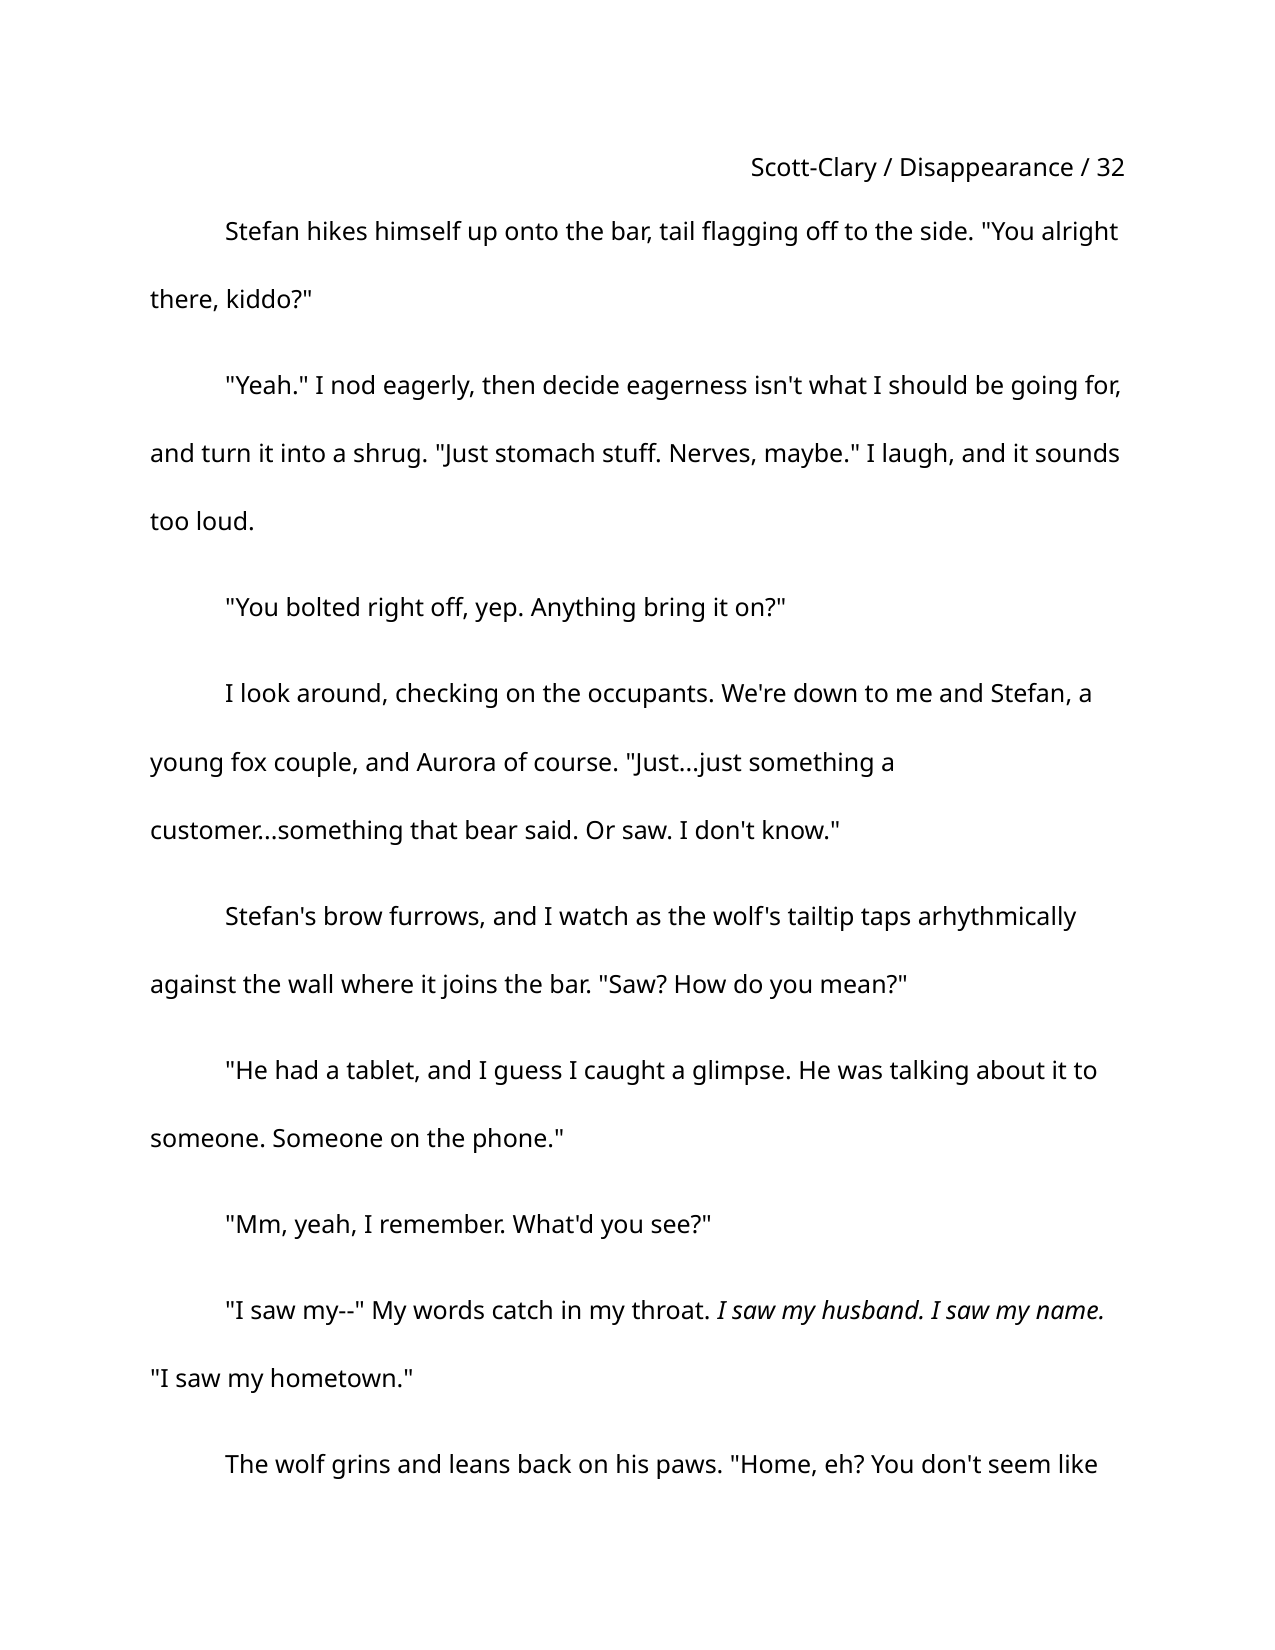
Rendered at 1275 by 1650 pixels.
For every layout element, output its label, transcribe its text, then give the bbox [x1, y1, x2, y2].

text Stefan's brow furrows, and I watch as the wolf's tailtip taps arhythmically against the wall where it joins the bar. "Saw? How do you mean?" [150, 898, 1125, 1001]
text "Yeah." I nod eagerly, then decide eagerness isn't what I should be going for, and turn it into a shrug. "Just stomach stuff. Nerves, maybe." I laugh, and it sounds too loud. [150, 368, 1125, 538]
text The wolf grins and leans back on his paws. "Home, eh? You don't seem like [150, 1447, 1125, 1481]
text "I saw my--" My words catch in my throat. I saw my husband. I saw my name. "I saw my hometown." [150, 1293, 1125, 1395]
text "You bolted right off, yep. Anything bring it on?" [150, 590, 1125, 624]
text "He had a tablet, and I guess I caught a glimpse. He was talking about it to someone. Someone on the phone." [150, 1052, 1125, 1155]
text "Mm, yeah, I remember. What'd you see?" [150, 1207, 1125, 1241]
text I look around, checking on the occupants. We're down to me and Stefan, a young fox couple, and Aurora of course. "Just...just something a customer...something that bear said. Or saw. I don't know." [150, 676, 1125, 846]
text Stefan hikes himself up onto the bar, tail flagging off to the side. "You alright there, kiddo?" [150, 213, 1125, 316]
